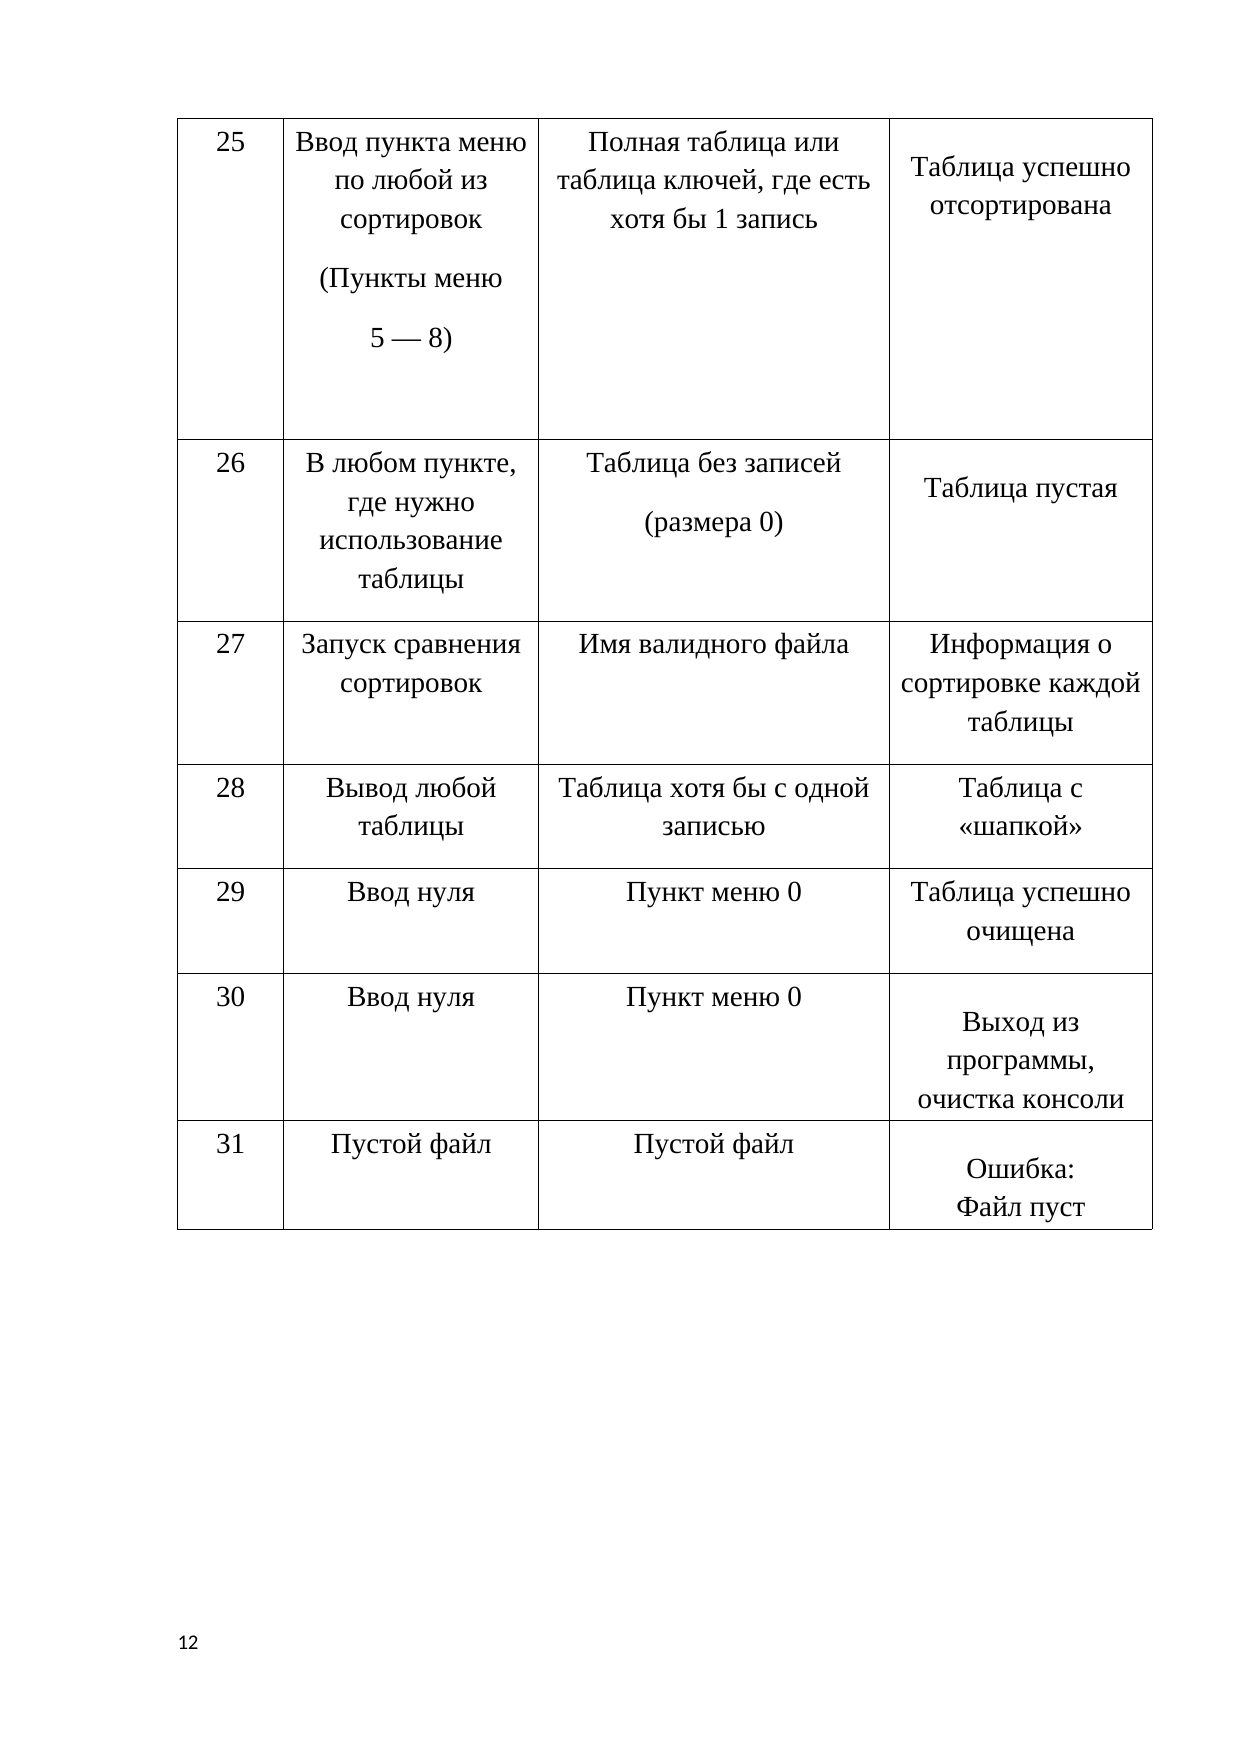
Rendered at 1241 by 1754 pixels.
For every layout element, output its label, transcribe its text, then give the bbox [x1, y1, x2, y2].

table_cell Ввод нуля [284, 869, 538, 973]
table_cell 25 [178, 119, 283, 439]
table_cell Ввод нуля [284, 974, 538, 1120]
table_cell Пустой файл [284, 1121, 538, 1229]
table_cell Таблица пустая [890, 440, 1152, 621]
table_cell Таблица с «шапкой» [890, 765, 1152, 868]
table_cell Вывод любой таблицы [284, 765, 538, 868]
table_cell Запуск сравнения сортировок [284, 622, 538, 764]
table_cell Таблица без записей (размера 0) [539, 440, 889, 621]
table_cell 30 [178, 974, 283, 1120]
table_cell Пункт меню 0 [539, 974, 889, 1120]
table_cell Имя валидного файла [539, 622, 889, 764]
table_cell 29 [178, 869, 283, 973]
table_cell 28 [178, 765, 283, 868]
table_cell Ошибка: Файл пуст [890, 1121, 1152, 1229]
table_cell Ввод пункта меню по любой из сортировок (Пункты меню 5 — 8) [284, 119, 538, 439]
table_cell В любом пункте, где нужно использование таблицы [284, 440, 538, 621]
table_cell Таблица успешно очищена [890, 869, 1152, 973]
table_cell Таблица хотя бы с одной записью [539, 765, 889, 868]
table_cell 26 [178, 440, 283, 621]
table_cell Пункт меню 0 [539, 869, 889, 973]
table_cell Таблица успешно отсортирована [890, 119, 1152, 439]
table_cell 31 [178, 1121, 283, 1229]
table_cell Пустой файл [539, 1121, 889, 1229]
table_cell Информация о сортировке каждой таблицы [890, 622, 1152, 764]
table_cell 27 [178, 622, 283, 764]
table_cell Выход из программы, очистка консоли [890, 974, 1152, 1120]
table_cell Полная таблица или таблица ключей, где есть хотя бы 1 запись [539, 119, 889, 439]
